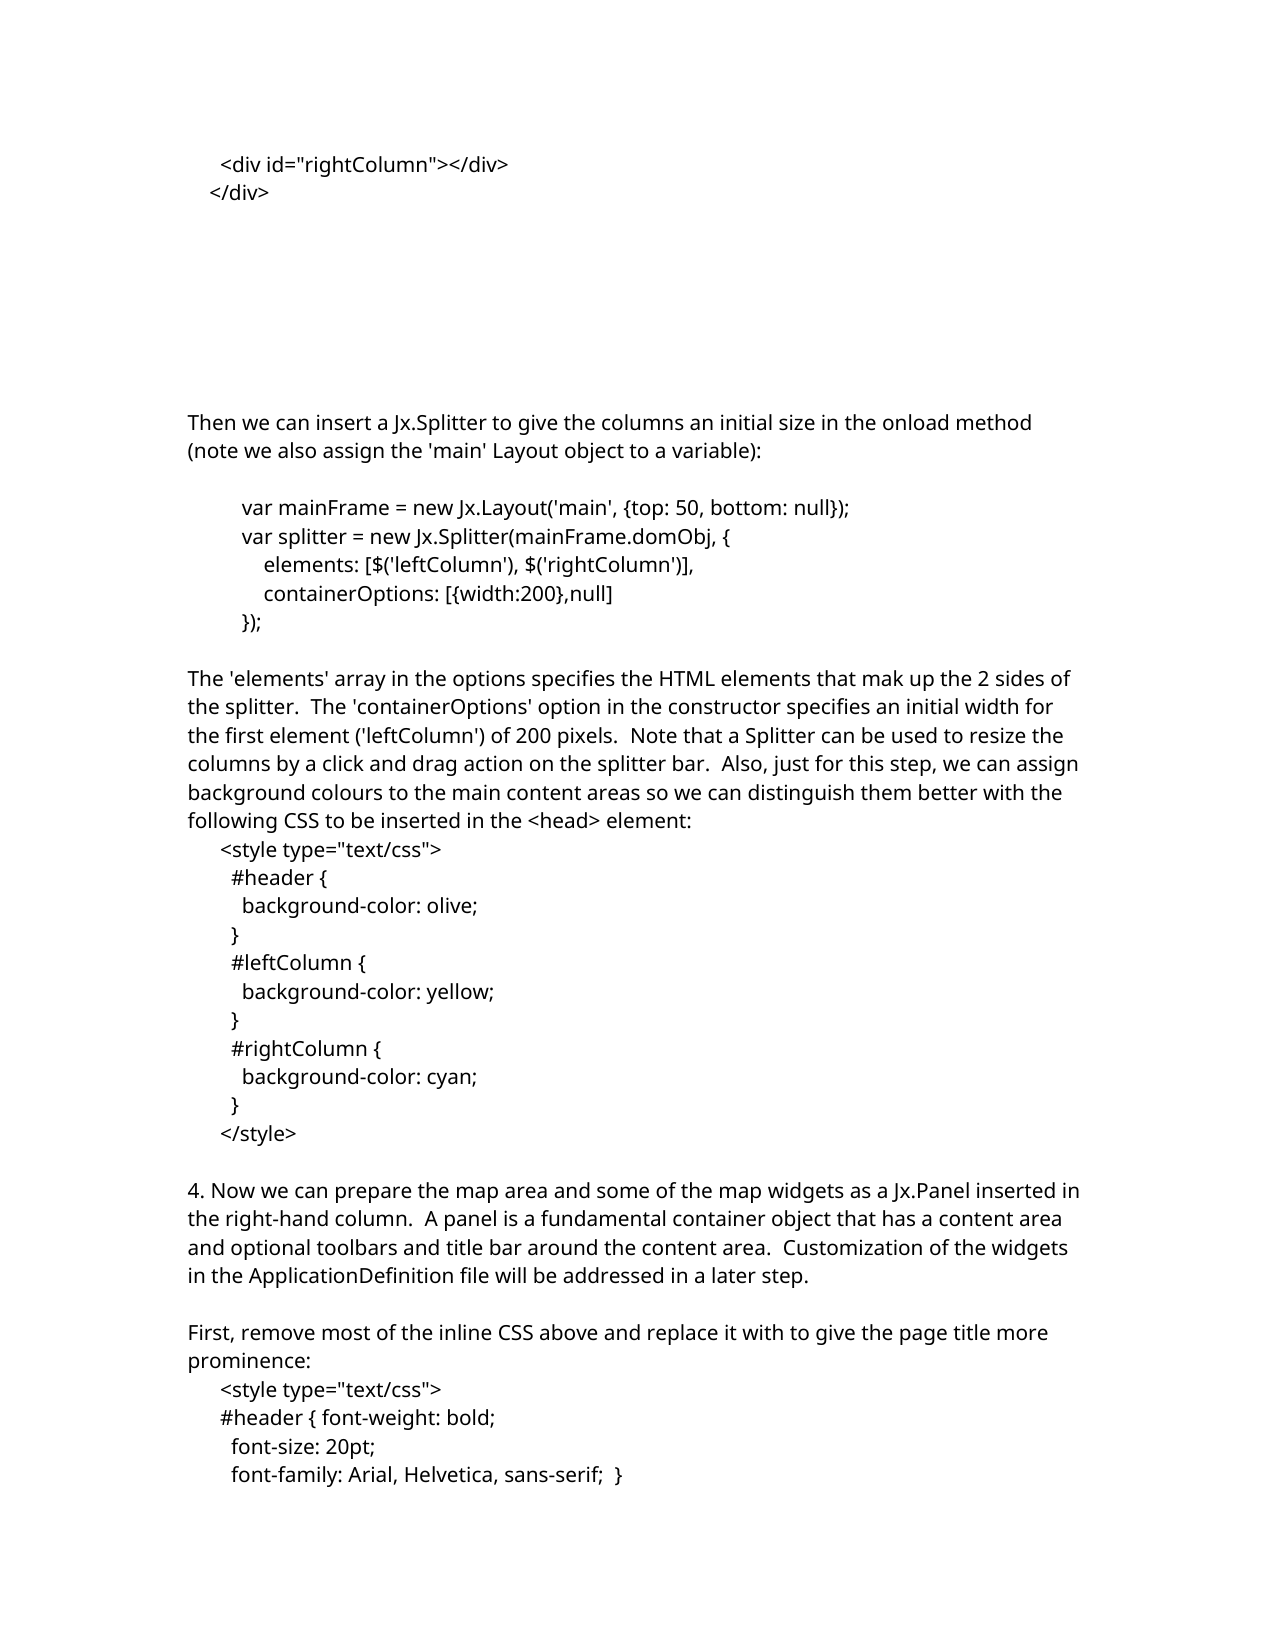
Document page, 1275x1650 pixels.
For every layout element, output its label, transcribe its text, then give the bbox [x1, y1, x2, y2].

text Then we can insert a Jx.Splitter to give the columns an initial size in the onload method (note we also assign the 'main' Layout object to a variable): var mainFrame = new Jx.Layout('main', {top: 50, bottom: null}); var splitter = new Jx.Splitter(mainFrame.domObj, { elements: [$('leftColumn'), $('rightColumn')], containerOptions: [{width:200},null] }); The 'elements' array in the options specifies the HTML elements that mak up the 2 sides of the splitter. The 'containerOptions' option in the constructor specifies an initial width for the first element ('leftColumn') of 200 pixels. Note that a Splitter can be used to resize the columns by a click and drag action on the splitter bar. Also, just for this step, we can assign background colours to the main content areas so we can distinguish them better with the following CSS to be inserted in the <head> element: <style type="text/css"> #header { background-color: olive; } #leftColumn { background-color: yellow; } #rightColumn { background-color: cyan; } </style> 4. Now we can prepare the map area and some of the map widgets as a Jx.Panel inserted in the right-hand column. A panel is a fundamental container object that has a content area and optional toolbars and title bar around the content area. Customization of the widgets in the ApplicationDefinition file will be addressed in a later step. First, remove most of the inline CSS above and replace it with to give the page title more prominence: <style type="text/css"> #header { font-weight: bold; font-size: 20pt; font-family: Arial, Helvetica, sans-serif; } [187, 408, 1087, 1489]
text <div id="rightColumn"></div> </div> [187, 150, 1087, 264]
